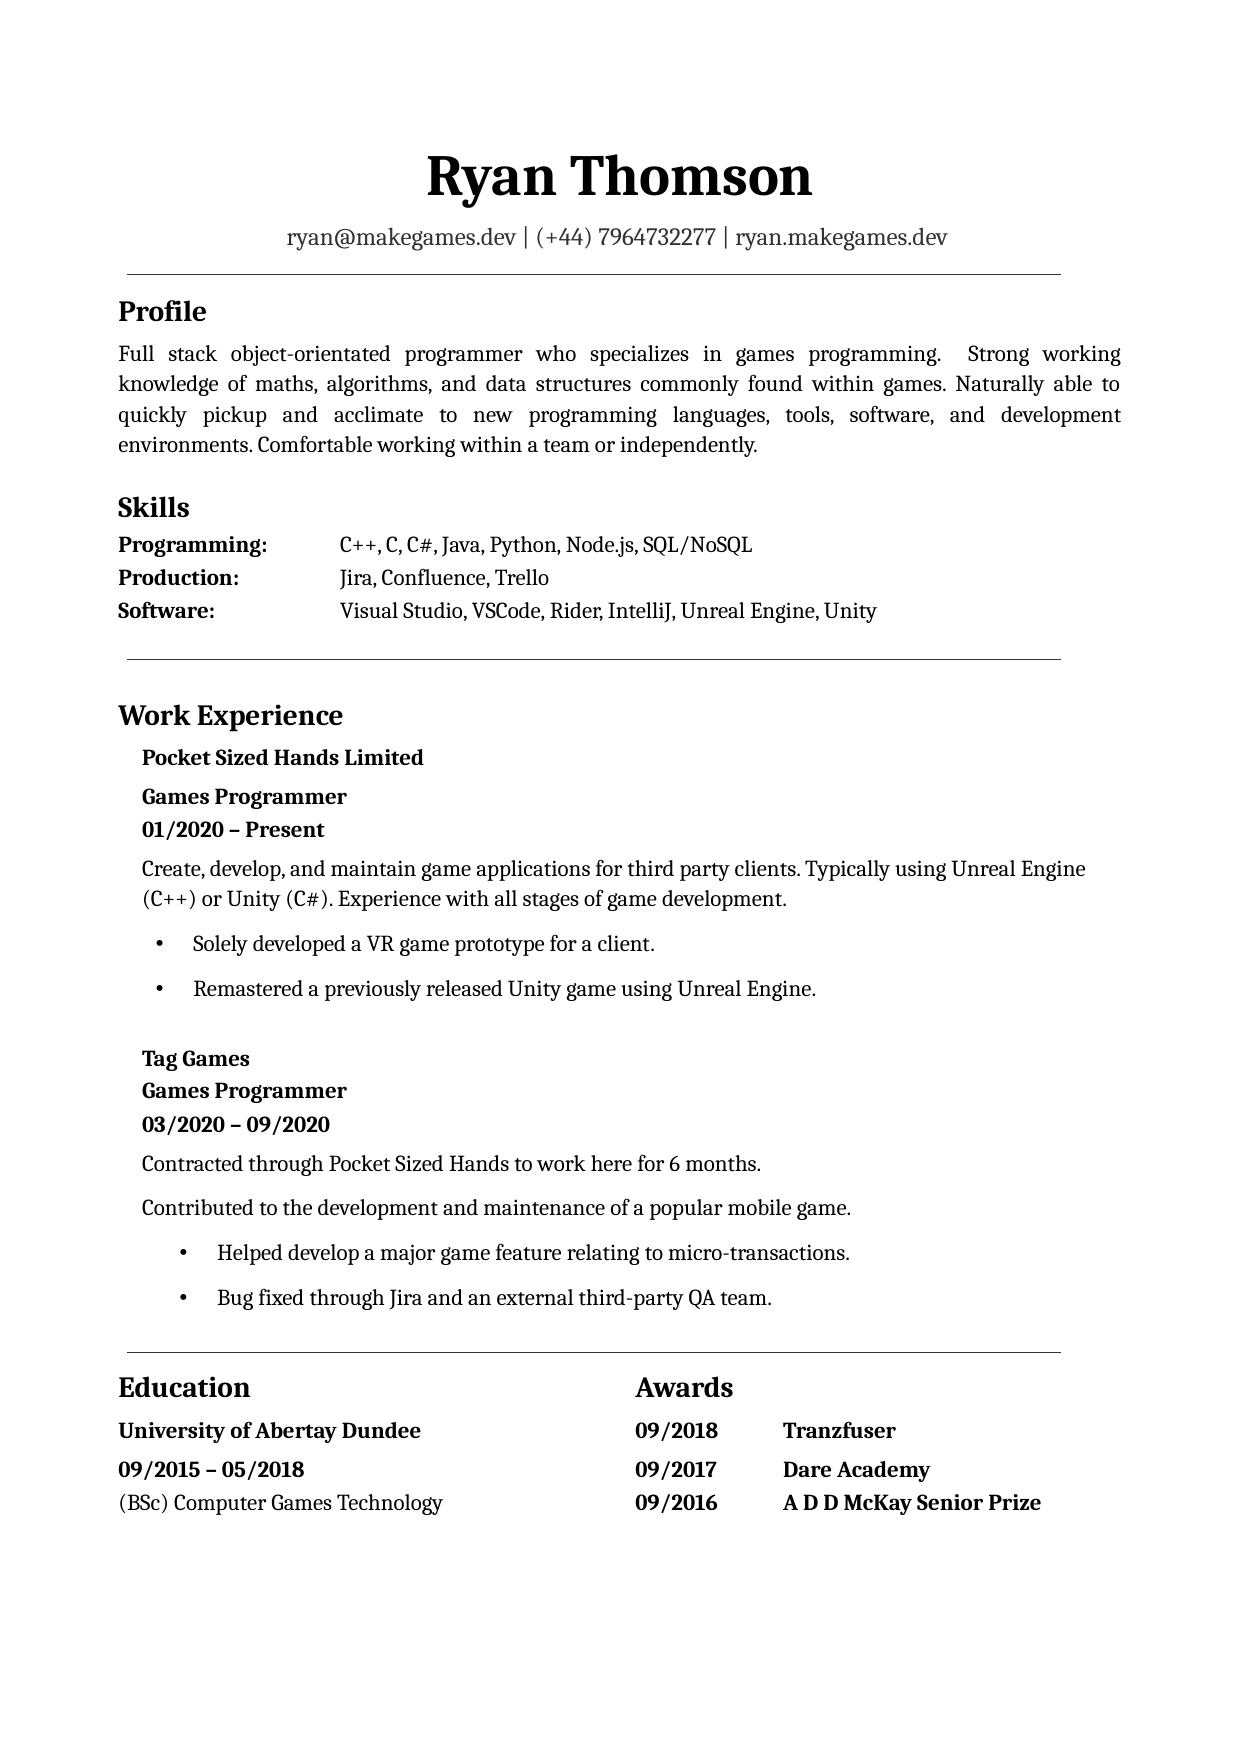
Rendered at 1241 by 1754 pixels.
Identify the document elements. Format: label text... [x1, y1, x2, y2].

text ryan@makegames.dev | (+44) 7964732277 | ryan.makegames.dev [118, 223, 1122, 251]
text Production: [118, 570, 343, 589]
text 09/2015 – 05/2018 09/2017 Dare Academy [118, 1462, 1122, 1481]
text Pocket Sized Hands Limited [142, 745, 1122, 771]
text Full stack object-orientated programmer who specializes in games programming. Strong working knowledge of maths, algorithms, and data structures commonly found within games. Naturally able to quickly pickup and acclimate to new programming languages, tools, software, and development environments. Comfortable working within a team or independently. [118, 341, 1122, 458]
text 03/2020 – 09/2020 [142, 1117, 1122, 1136]
text Programming: C++, C, C#, Java, Python, Node.js, SQL/NoSQL [445, 537, 506, 556]
list Solely developed a VR game prototype for a client. [156, 931, 1122, 957]
list Helped develop a major game feature relating to micro-transactions. [179, 1240, 1122, 1266]
subtitle Education Awards [118, 1371, 1122, 1405]
text Contracted through Pocket Sized Hands to work here for 6 months. [142, 1150, 1122, 1177]
title Ryan Thomson [118, 143, 1122, 210]
text Games Programmer [142, 789, 1122, 808]
text University of Abertay Dundee 09/2018 Tranzfuser [118, 1418, 1122, 1444]
text Programming: C++, C, C#, Java, Python, Node.js, SQL/NoSQL [118, 537, 445, 556]
list Remastered a previously released Unity game using Unreal Engine. [156, 975, 1122, 1002]
text Tag Games [142, 1051, 1122, 1070]
subtitle Work Experience [118, 698, 1122, 732]
subtitle Profile [118, 295, 1122, 328]
text 01/2020 – Present [142, 823, 1122, 841]
text Software: Visual Studio, VSCode, Rider, IntelliJ, Unreal Engine, Unity [118, 603, 667, 622]
text Jira, Confluence, Trello [343, 570, 1122, 589]
text Create, develop, and maintain game applications for third party clients. Typically using Unreal Engine (C++) or Unity (C#). Experience with all stages of game development. [142, 856, 1122, 912]
subtitle Skills [118, 491, 1122, 525]
text Games Programmer [142, 1084, 1122, 1103]
list Bug fixed through Jira and an external third-party QA team. [179, 1285, 1122, 1311]
text Software: Visual Studio, VSCode, Rider, IntelliJ, Unreal Engine, Unity [667, 603, 1122, 622]
text Contributed to the development and maintenance of a popular mobile game. [142, 1195, 1122, 1221]
text Programming: C++, C, C#, Java, Python, Node.js, SQL/NoSQL [499, 537, 1122, 556]
text (BSc) Computer Games Technology 09/2016 A D D McKay Senior Prize [118, 1496, 1122, 1514]
